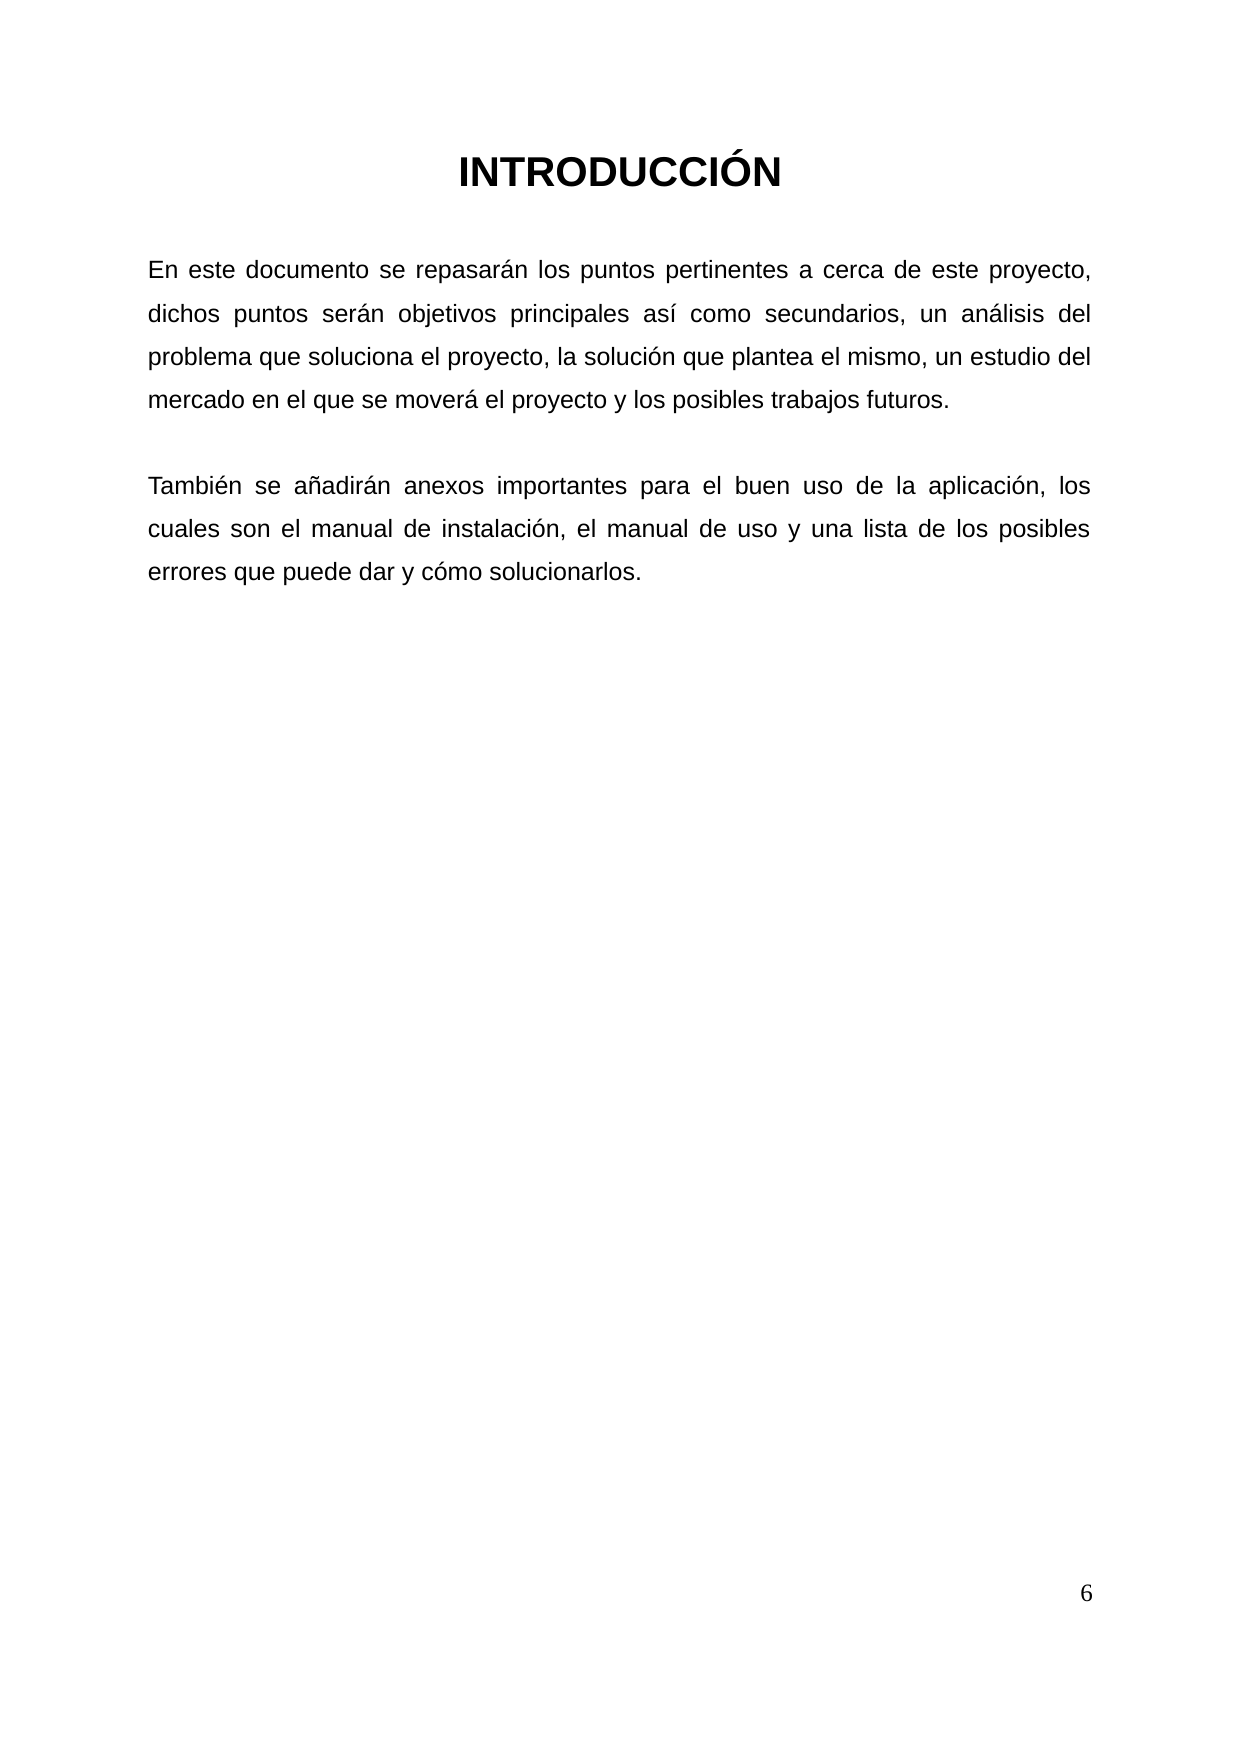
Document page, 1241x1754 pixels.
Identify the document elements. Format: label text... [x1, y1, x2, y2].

text INTRODUCCIÓN [148, 148, 1093, 196]
text También se añadirán anexos importantes para el buen uso de la aplicación, los cuales son el manual de instalación, el manual de uso y una lista de los posibles errores que puede dar y cómo solucionarlos. [148, 471, 1093, 586]
text En este documento se repasarán los puntos pertinentes a cerca de este proyecto, dichos puntos serán objetivos principales así como secundarios, un análisis del problema que soluciona el proyecto, la solución que plantea el mismo, un estudio del mercado en el que se moverá el proyecto y los posibles trabajos futuros. [148, 255, 1093, 413]
